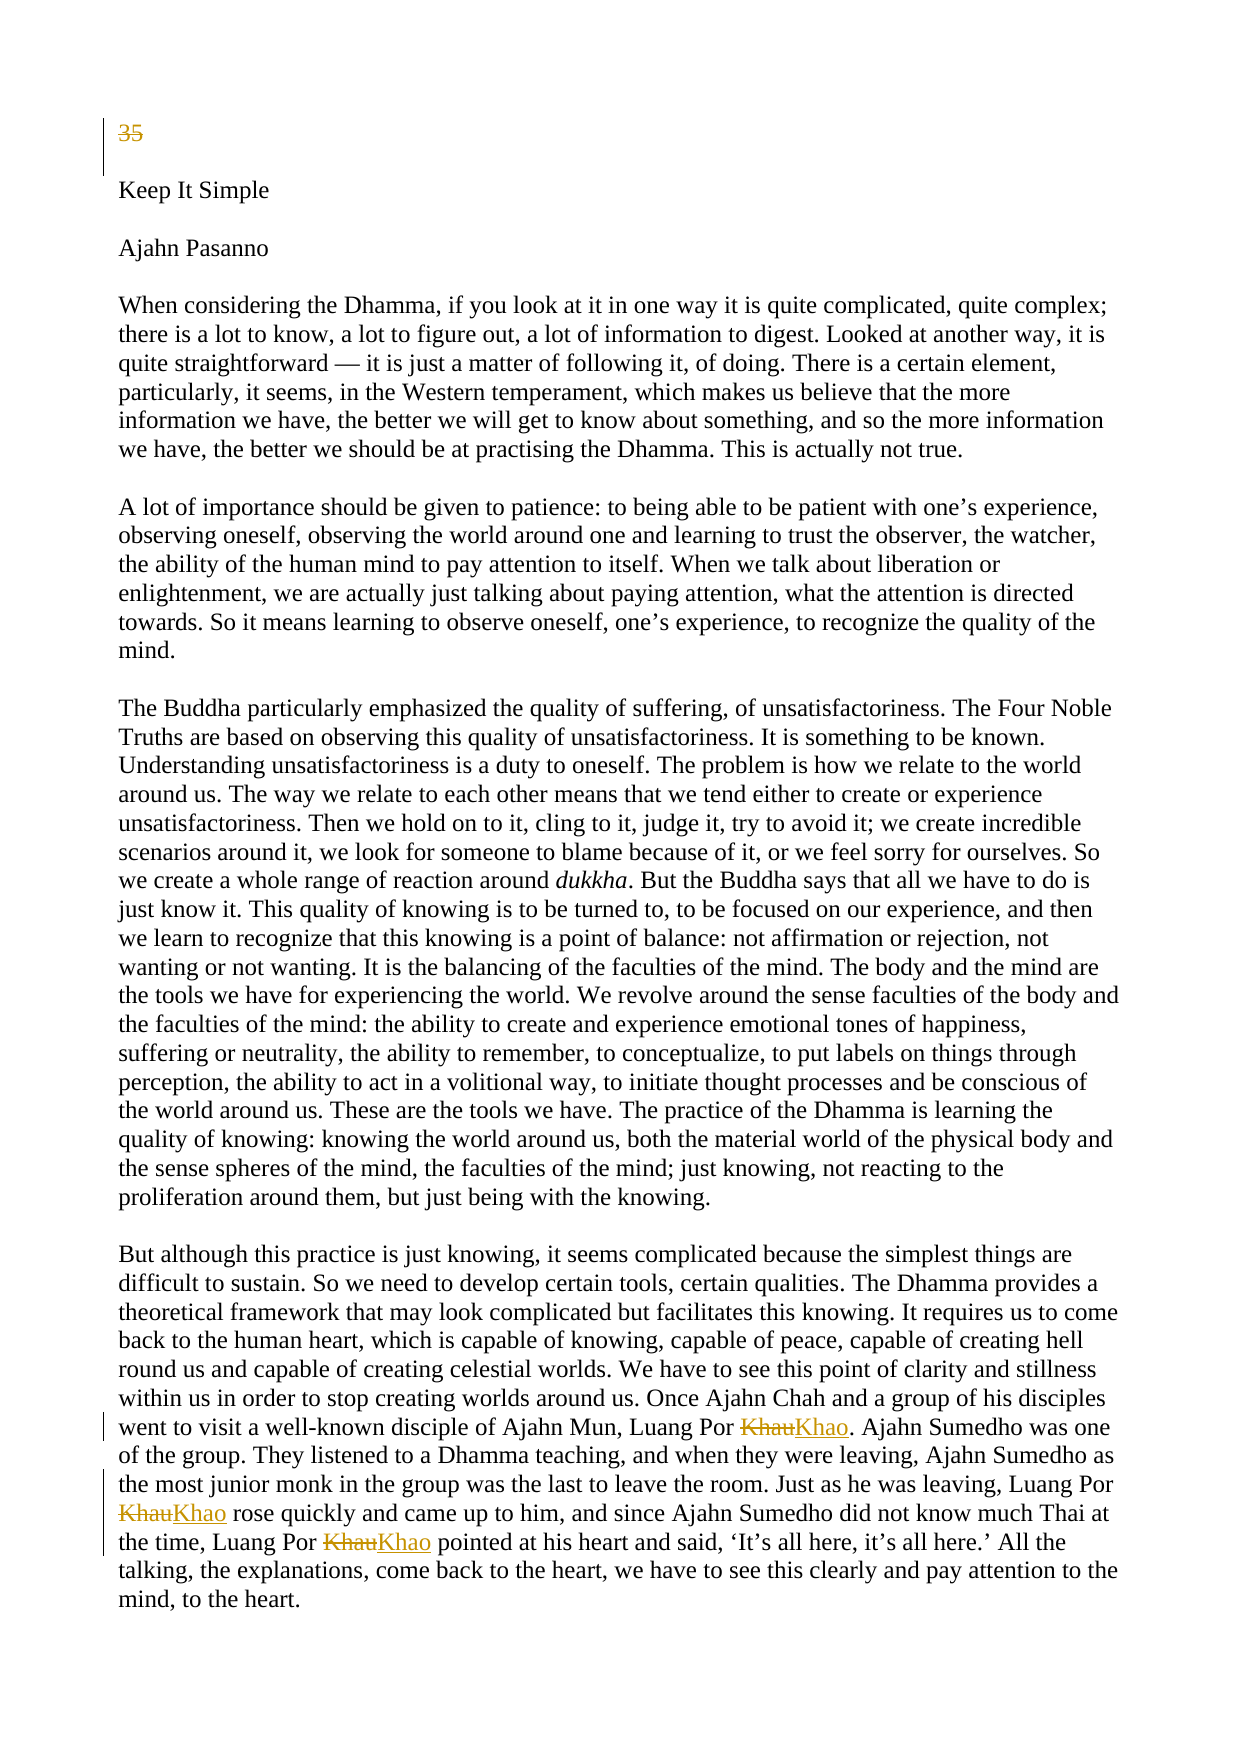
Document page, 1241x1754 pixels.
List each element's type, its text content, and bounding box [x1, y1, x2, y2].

text When considering the Dhamma, if you look at it in one way it is quite complicated, quite complex; there is a lot to know, a lot to figure out, a lot of information to digest. Looked at another way, it is quite straightforward — it is just a matter of following it, of doing. There is a certain element, particularly, it seems, in the Western temperament, which makes us believe that the more information we have, the better we will get to know about something, and so the more information we have, the better we should be at practising the Dhamma. This is actually not true. [118, 291, 1122, 463]
text Ajahn Pasanno [118, 233, 1122, 262]
text The Buddha particularly emphasized the quality of suffering, of unsatisfactoriness. The Four Noble Truths are based on observing this quality of unsatisfactoriness. It is something to be known. Understanding unsatisfactoriness is a duty to oneself. The problem is how we relate to the world around us. The way we relate to each other means that we tend either to create or experience unsatisfactoriness. Then we hold on to it, cling to it, judge it, try to avoid it; we create incredible scenarios around it, we look for someone to blame because of it, or we feel sorry for ourselves. So we create a whole range of reaction around dukkha. But the Buddha says that all we have to do is just know it. This quality of knowing is to be turned to, to be focused on our experience, and then we learn to recognize that this knowing is a point of balance: not affirmation or rejection, not wanting or not wanting. It is the balancing of the faculties of the mind. The body and the mind are the tools we have for experiencing the world. We revolve around the sense faculties of the body and the faculties of the mind: the ability to create and experience emotional tones of happiness, suffering or neutrality, the ability to remember, to conceptualize, to put labels on things through perception, the ability to act in a volitional way, to initiate thought processes and be conscious of the world around us. These are the tools we have. The practice of the Dhamma is learning the quality of knowing: knowing the world around us, both the material world of the physical body and the sense spheres of the mind, the faculties of the mind; just knowing, not reacting to the proliferation around them, but just being with the knowing. [118, 693, 1122, 1211]
text A lot of importance should be given to patience: to being able to be patient with one’s experience, observing oneself, observing the world around one and learning to trust the observer, the watcher, the ability of the human mind to pay attention to itself. When we talk about liberation or enlightenment, we are actually just talking about paying attention, what the attention is directed towards. So it means learning to observe oneself, one’s experience, to recognize the quality of the mind. [118, 492, 1122, 664]
text Keep It Simple [118, 176, 1122, 204]
text But although this practice is just knowing, it seems complicated because the simplest things are difficult to sustain. So we need to develop certain tools, certain qualities. The Dhamma provides a theoretical framework that may look complicated but facilitates this knowing. It requires us to come back to the human heart, which is capable of knowing, capable of peace, capable of creating hell round us and capable of creating celestial worlds. We have to see this point of clarity and stillness within us in order to stop creating worlds around us. Once Ajahn Chah and a group of his disciples went to visit a well-known disciple of Ajahn Mun, Luang Por Khao. Ajahn Sumedho was one of the group. They listened to a Dhamma teaching, and when they were leaving, Ajahn Sumedho as the most junior monk in the group was the last to leave the room. Just as he was leaving, Luang Por Khao rose quickly and came up to him, and since Ajahn Sumedho did not know much Thai at the time, Luang Por Khao pointed at his heart and said, ‘It’s all here, it’s all here.’ All the talking, the explanations, come back to the heart, we have to see this clearly and pay attention to the mind, to the heart. [118, 1239, 1122, 1613]
